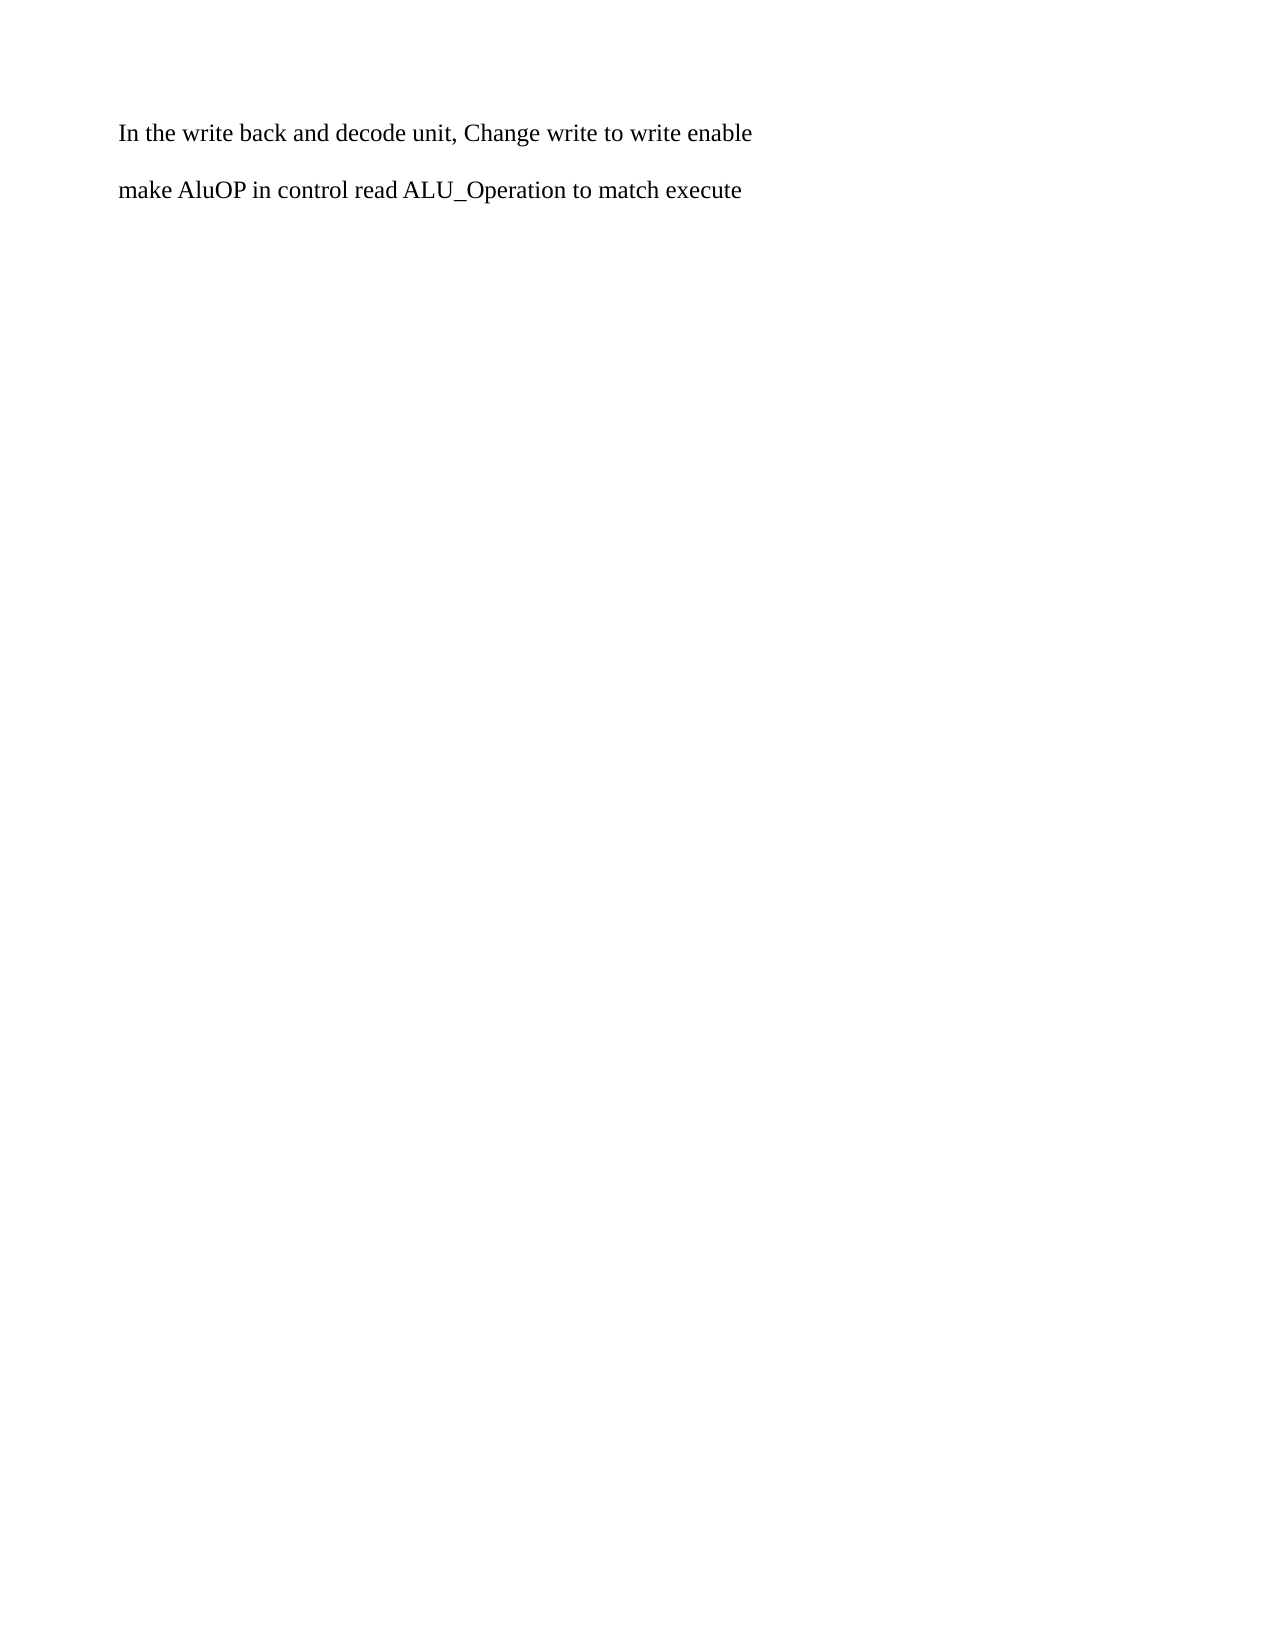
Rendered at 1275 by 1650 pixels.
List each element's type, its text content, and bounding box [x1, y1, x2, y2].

text make AluOP in control read ALU_Operation to match execute [118, 176, 1157, 204]
text In the write back and decode unit, Change write to write enable [118, 118, 1157, 147]
